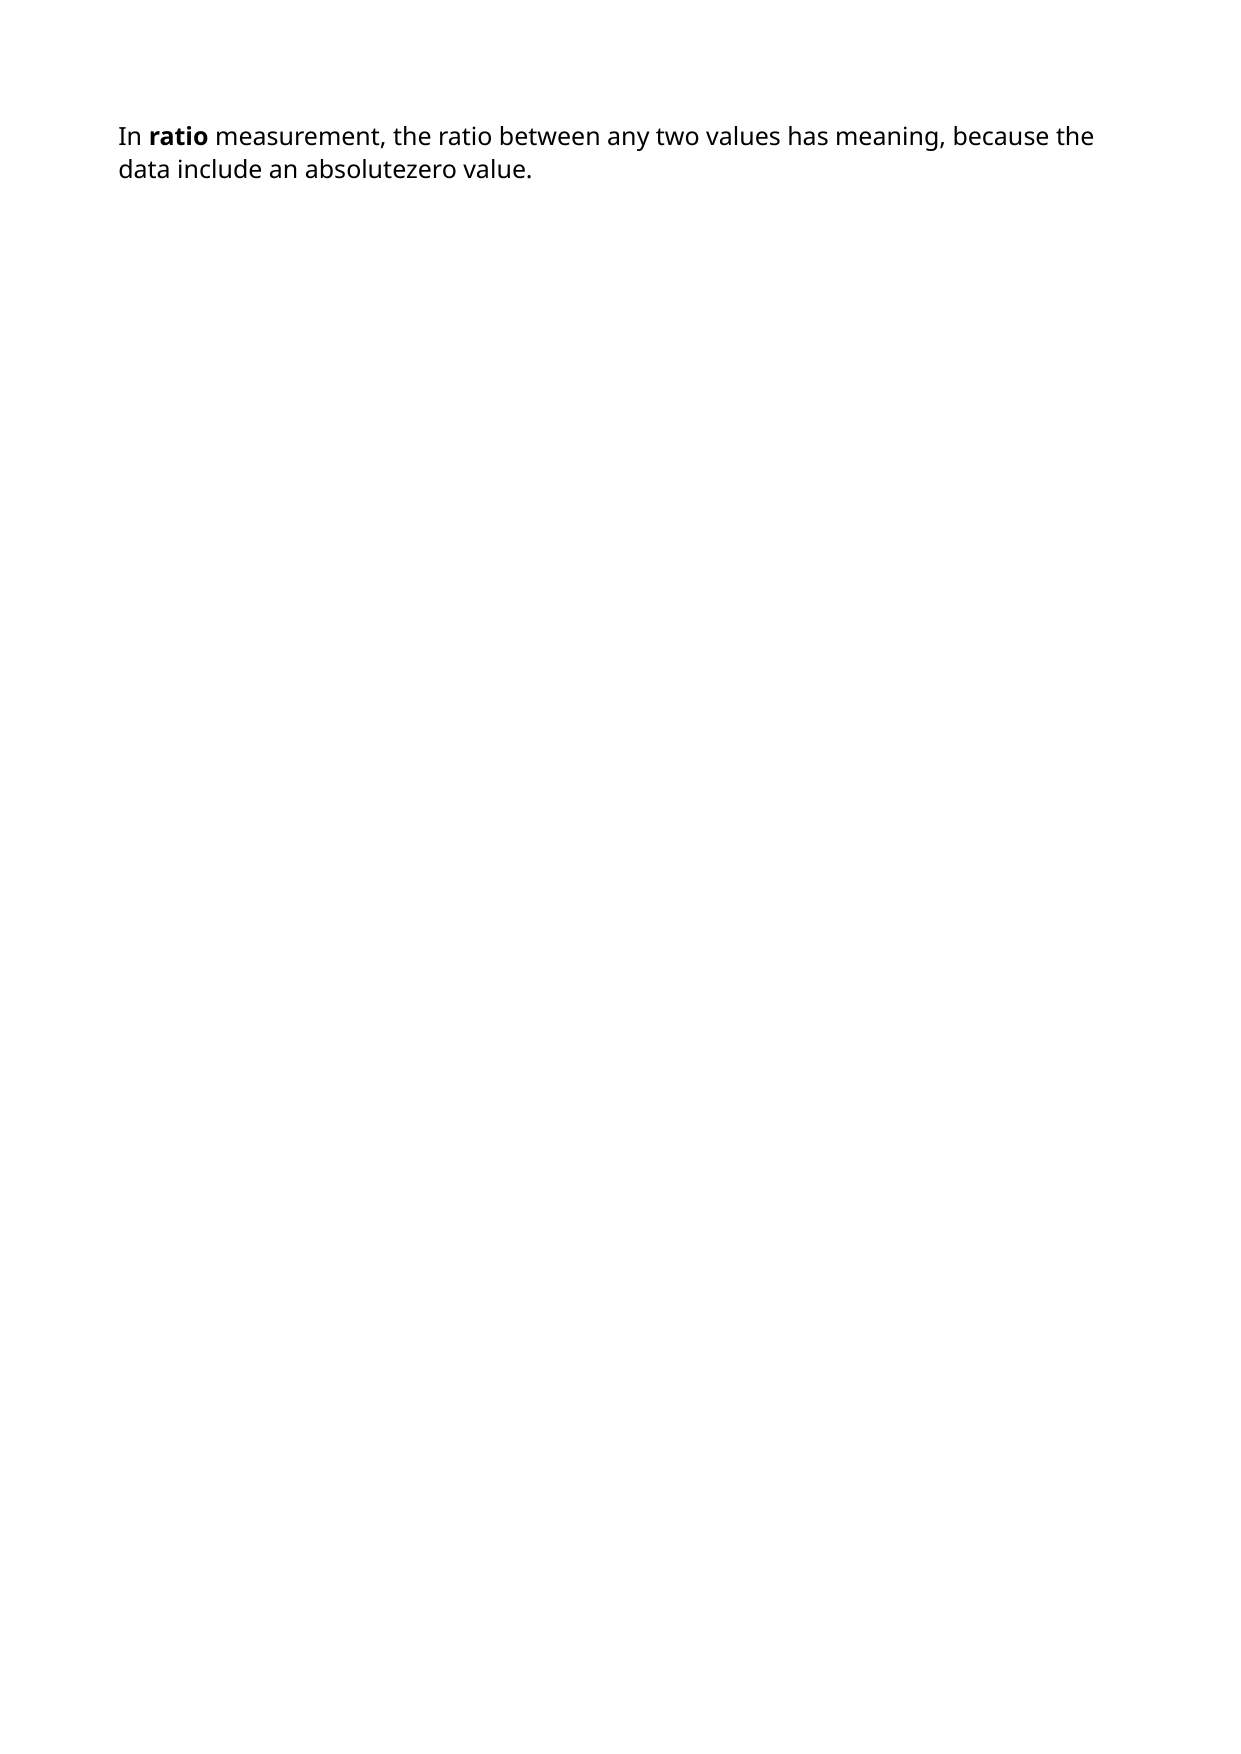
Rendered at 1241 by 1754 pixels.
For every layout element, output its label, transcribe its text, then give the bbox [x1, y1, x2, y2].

text In ratio measurement, the ratio between any two values has meaning, because the data include an absolutezero value. [118, 118, 1122, 186]
